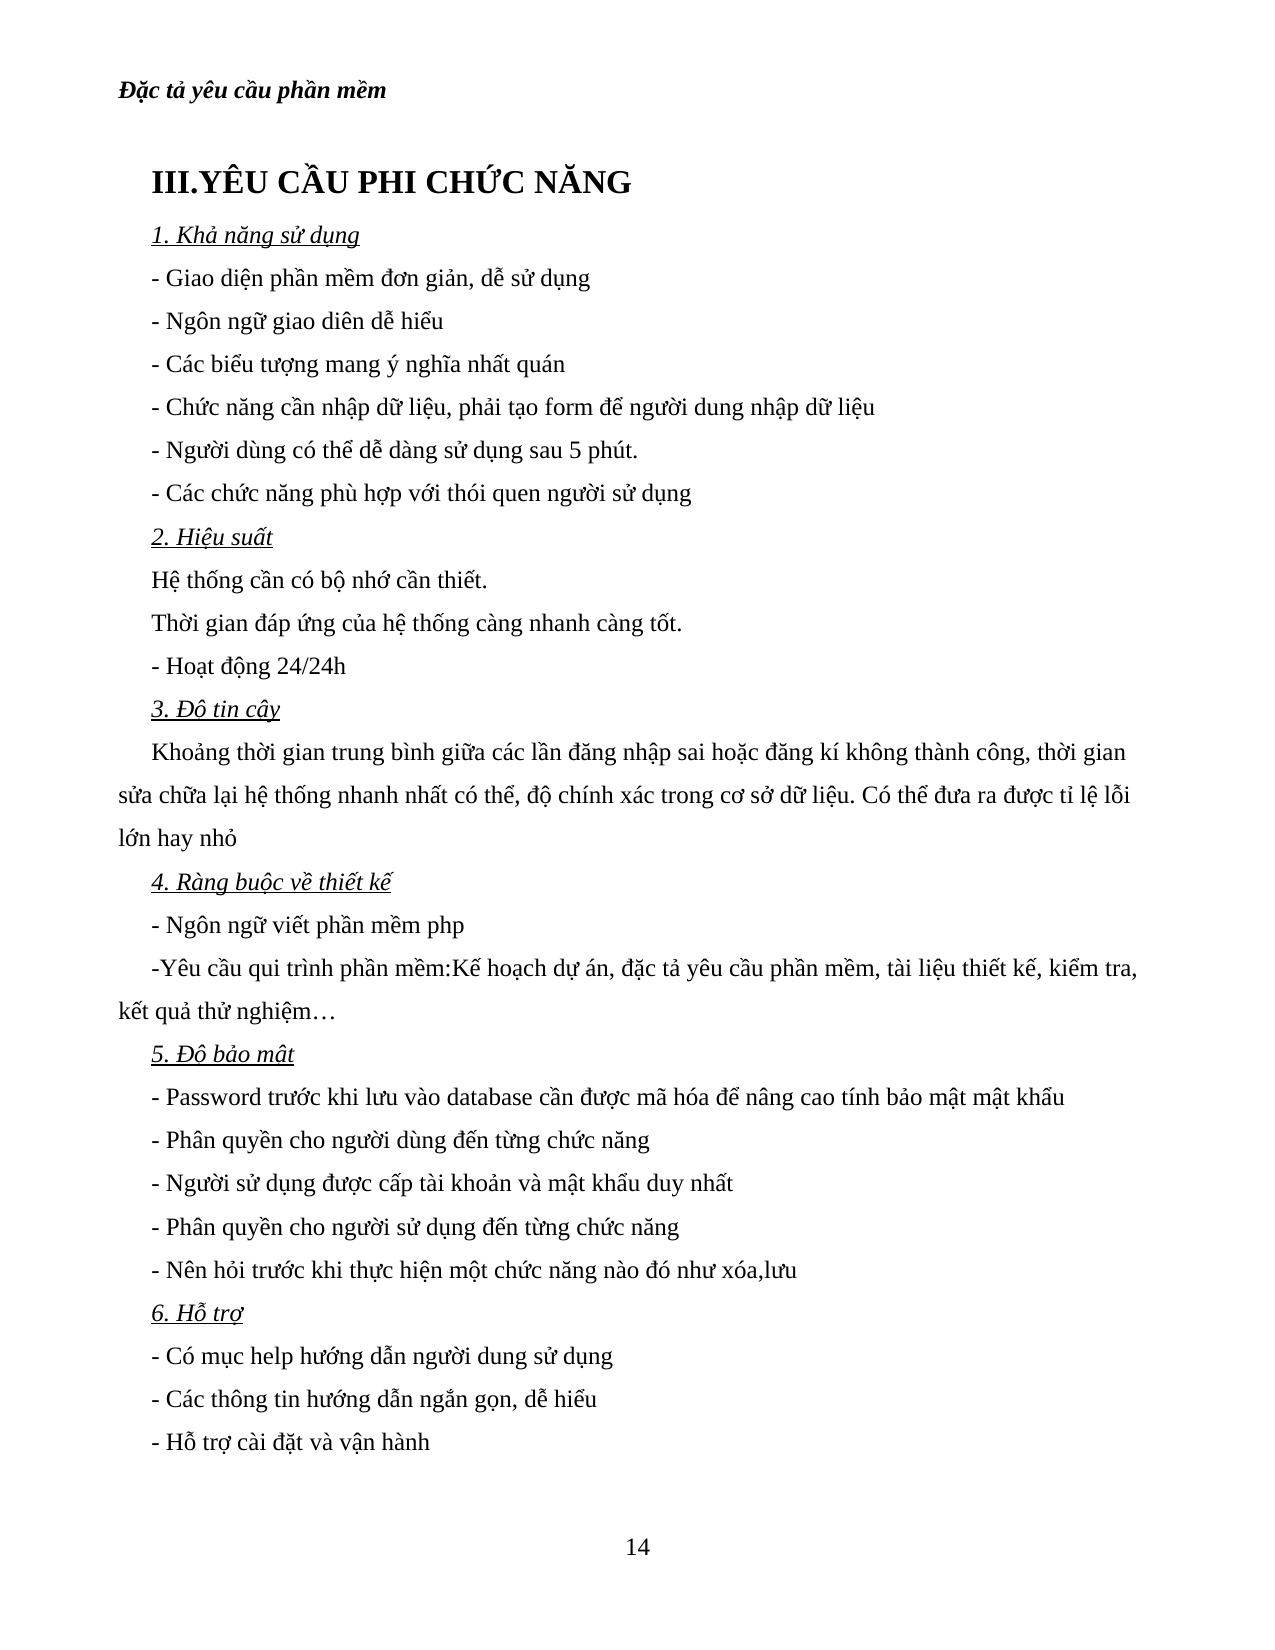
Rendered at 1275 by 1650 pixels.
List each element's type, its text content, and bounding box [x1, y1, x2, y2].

text 6. Hỗ trợ [118, 1298, 1157, 1327]
text - Password trước khi lưu vào database cần được mã hóa để nâng cao tính bảo mật mật khẩu [118, 1082, 1157, 1111]
text - Các thông tin hướng dẫn ngắn gọn, dễ hiểu [118, 1384, 1157, 1413]
text -Yêu cầu qui trình phần mềm:Kế hoạch dự án, đặc tả yêu cầu phần mềm, tài liệu thiết kế, kiểm tra, kết quả thử nghiệm… [118, 953, 1157, 1025]
text - Có mục help hướng dẫn người dung sử dụng [118, 1341, 1157, 1370]
text Khoảng thời gian trung bình giữa các lần đăng nhập sai hoặc đăng kí không thành công, thời gian sửa chữa lại hệ thống nhanh nhất có thể, độ chính xác trong cơ sở dữ liệu. Có thể đưa ra được tỉ lệ lỗi lớn hay nhỏ [118, 737, 1157, 852]
text - Giao diện phần mềm đơn giản, dễ sử dụng [118, 263, 1157, 292]
text - Ngôn ngữ giao diên dễ hiểu [118, 306, 1157, 335]
text - Ngôn ngữ viết phần mềm php [118, 910, 1157, 938]
text 4. Ràng buộc về thiết kế [118, 867, 1157, 895]
text - Chức năng cần nhập dữ liệu, phải tạo form để người dung nhập dữ liệu [118, 392, 1157, 421]
text - Hỗ trợ cài đặt và vận hành [118, 1427, 1157, 1456]
text - Hoạt động 24/24h [118, 651, 1157, 680]
text - Phân quyền cho người dùng đến từng chức năng [118, 1125, 1157, 1154]
text 2. Hiệu suất [118, 522, 1157, 550]
text - Người dùng có thể dễ dàng sử dụng sau 5 phút. [118, 435, 1157, 464]
text - Các biểu tượng mang ý nghĩa nhất quán [118, 349, 1157, 378]
text III.YÊU CẦU PHI CHỨC NĂNG [118, 162, 1157, 201]
text - Nên hỏi trước khi thực hiện một chức năng nào đó như xóa,lưu [118, 1255, 1157, 1283]
text - Người sử dụng được cấp tài khoản và mật khẩu duy nhất [118, 1168, 1157, 1197]
text Thời gian đáp ứng của hệ thống càng nhanh càng tốt. [118, 608, 1157, 637]
text - Phân quyền cho người sử dụng đến từng chức năng [118, 1212, 1157, 1240]
text - Các chức năng phù hợp với thói quen người sử dụng [118, 478, 1157, 507]
text 1. Khả năng sử dụng [118, 220, 1157, 248]
text 3. Độ tin cậy [118, 694, 1157, 723]
text 5. Độ bảo mật [118, 1039, 1157, 1068]
text Hệ thống cần có bộ nhớ cần thiết. [118, 565, 1157, 593]
